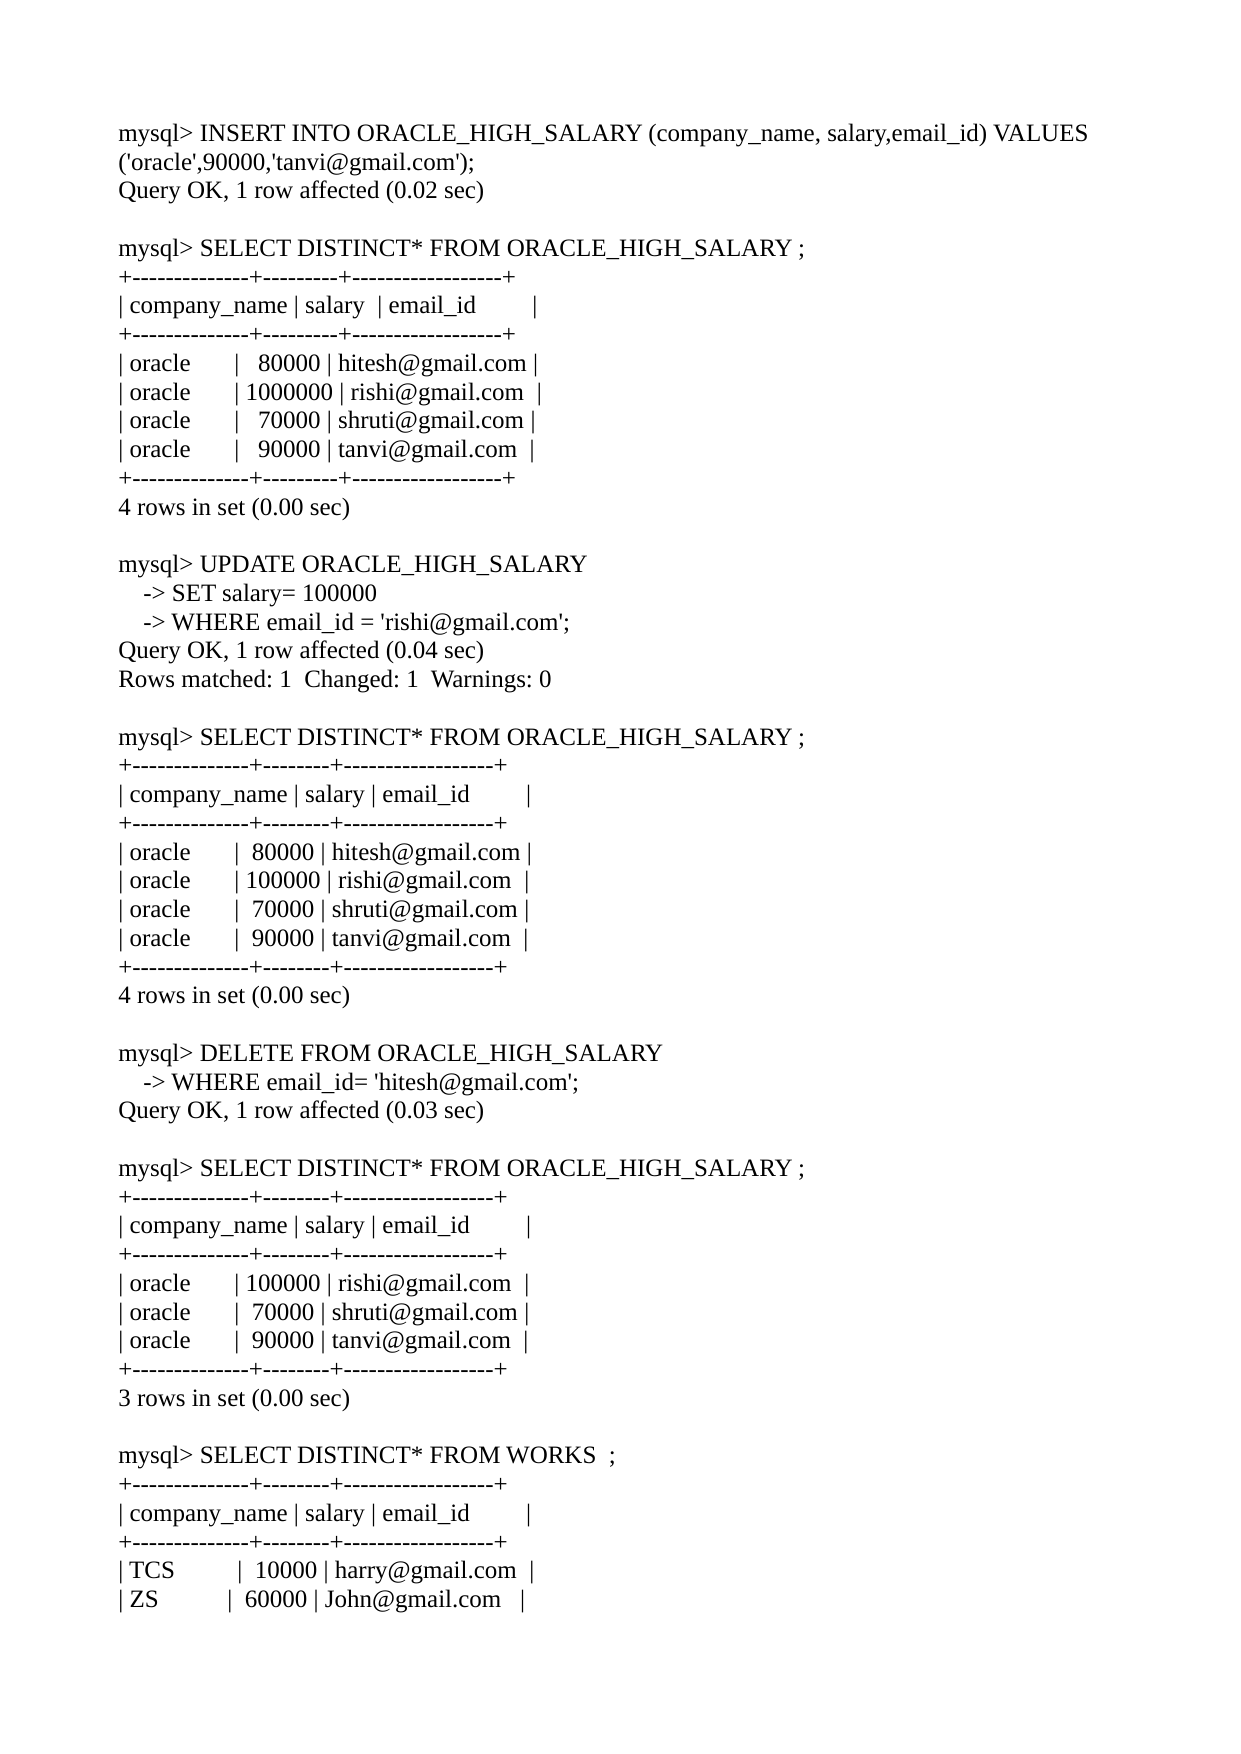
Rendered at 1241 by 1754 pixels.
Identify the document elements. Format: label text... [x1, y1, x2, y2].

text 3 rows in set (0.00 sec) [118, 1383, 1122, 1412]
text | oracle | 70000 | shruti@gmail.com | [118, 406, 1122, 434]
text +--------------+--------+------------------+ [118, 1469, 1122, 1498]
text | oracle | 70000 | shruti@gmail.com | [118, 1297, 1122, 1326]
text +--------------+---------+------------------+ [118, 319, 1122, 348]
text | oracle | 70000 | shruti@gmail.com | [118, 894, 1122, 923]
text Query OK, 1 row affected (0.02 sec) [118, 176, 1122, 204]
text mysql> SELECT DISTINCT* FROM WORKS ; [118, 1441, 1122, 1469]
text -> WHERE email_id = 'rishi@gmail.com'; [118, 607, 1122, 636]
text +--------------+--------+------------------+ [118, 1354, 1122, 1383]
text | oracle | 80000 | hitesh@gmail.com | [118, 348, 1122, 377]
text -> SET salary= 100000 [118, 578, 1122, 607]
text +--------------+--------+------------------+ [118, 952, 1122, 981]
text | TCS | 10000 | harry@gmail.com | [118, 1556, 1122, 1584]
text | company_name | salary | email_id | [118, 1498, 1122, 1527]
text | oracle | 90000 | tanvi@gmail.com | [118, 923, 1122, 952]
text | company_name | salary | email_id | [118, 291, 1122, 319]
text 4 rows in set (0.00 sec) [118, 981, 1122, 1009]
text | ZS | 60000 | John@gmail.com | [118, 1584, 1122, 1613]
text +--------------+---------+------------------+ [118, 262, 1122, 291]
text +--------------+--------+------------------+ [118, 1239, 1122, 1268]
text mysql> INSERT INTO ORACLE_HIGH_SALARY (company_name, salary,email_id) VALUES ('oracle',90000,'tanvi@gmail.com'); [118, 118, 1122, 176]
text Rows matched: 1 Changed: 1 Warnings: 0 [118, 664, 1122, 693]
text +--------------+---------+------------------+ [118, 463, 1122, 492]
text +--------------+--------+------------------+ [118, 751, 1122, 779]
text | oracle | 80000 | hitesh@gmail.com | [118, 837, 1122, 866]
text mysql> SELECT DISTINCT* FROM ORACLE_HIGH_SALARY ; +--------------+--------+------------------+ [118, 1153, 1122, 1211]
text +--------------+--------+------------------+ [118, 808, 1122, 837]
text | company_name | salary | email_id | [118, 1211, 1122, 1239]
text | oracle | 100000 | rishi@gmail.com | [118, 1268, 1122, 1297]
text Query OK, 1 row affected (0.03 sec) [118, 1096, 1122, 1124]
text | oracle | 90000 | tanvi@gmail.com | [118, 1326, 1122, 1354]
text | oracle | 90000 | tanvi@gmail.com | [118, 434, 1122, 463]
text mysql> UPDATE ORACLE_HIGH_SALARY [118, 549, 1122, 578]
text mysql> SELECT DISTINCT* FROM ORACLE_HIGH_SALARY ; [118, 233, 1122, 262]
text Query OK, 1 row affected (0.04 sec) [118, 636, 1122, 664]
text | oracle | 1000000 | rishi@gmail.com | [118, 377, 1122, 406]
text -> WHERE email_id= 'hitesh@gmail.com'; [118, 1067, 1122, 1096]
text | company_name | salary | email_id | [118, 779, 1122, 808]
text mysql> DELETE FROM ORACLE_HIGH_SALARY [118, 1038, 1122, 1067]
text 4 rows in set (0.00 sec) [118, 492, 1122, 521]
text | oracle | 100000 | rishi@gmail.com | [118, 866, 1122, 894]
text +--------------+--------+------------------+ [118, 1527, 1122, 1556]
text mysql> SELECT DISTINCT* FROM ORACLE_HIGH_SALARY ; [118, 722, 1122, 751]
